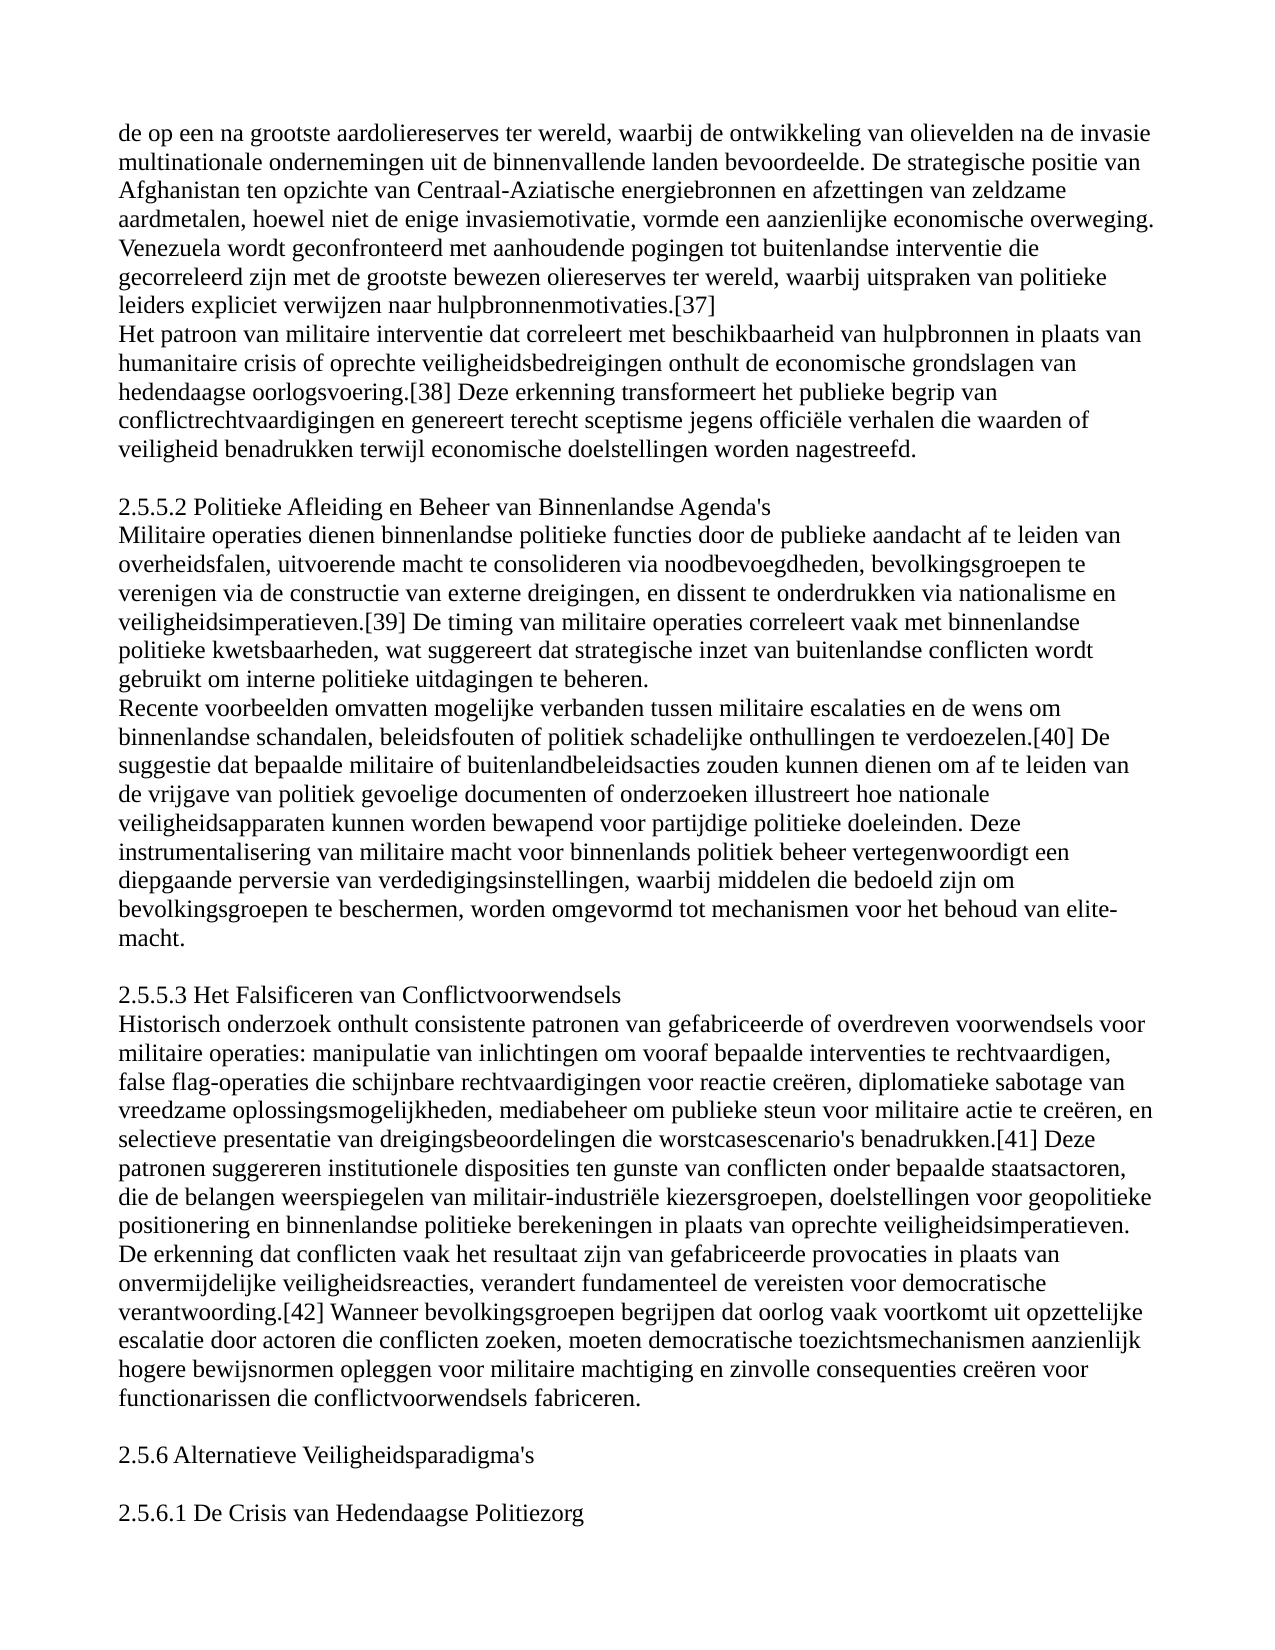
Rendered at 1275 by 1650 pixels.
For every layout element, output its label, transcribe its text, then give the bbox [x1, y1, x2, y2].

text 2.5.6 Alternatieve Veiligheidsparadigma's [118, 1441, 1157, 1469]
text Historisch onderzoek onthult consistente patronen van gefabriceerde of overdreven voorwendsels voor militaire operaties: manipulatie van inlichtingen om vooraf bepaalde interventies te rechtvaardigen, false flag-operaties die schijnbare rechtvaardigingen voor reactie creëren, diplomatieke sabotage van vreedzame oplossingsmogelijkheden, mediabeheer om publieke steun voor militaire actie te creëren, en selectieve presentatie van dreigingsbeoordelingen die worstcasescenario's benadrukken.[41] Deze patronen suggereren institutionele disposities ten gunste van conflicten onder bepaalde staatsactoren, die de belangen weerspiegelen van militair-industriële kiezersgroepen, doelstellingen voor geopolitieke positionering en binnenlandse politieke berekeningen in plaats van oprechte veiligheidsimperatieven. [118, 1009, 1157, 1239]
text De erkenning dat conflicten vaak het resultaat zijn van gefabriceerde provocaties in plaats van onvermijdelijke veiligheidsreacties, verandert fundamenteel de vereisten voor democratische verantwoording.[42] Wanneer bevolkingsgroepen begrijpen dat oorlog vaak voortkomt uit opzettelijke escalatie door actoren die conflicten zoeken, moeten democratische toezichtsmechanismen aanzienlijk hogere bewijsnormen opleggen voor militaire machtiging en zinvolle consequenties creëren voor functionarissen die conflictvoorwendsels fabriceren. [118, 1239, 1157, 1412]
text 2.5.5.2 Politieke Afleiding en Beheer van Binnenlandse Agenda's [118, 492, 1157, 521]
text de op een na grootste aardoliereserves ter wereld, waarbij de ontwikkeling van olievelden na de invasie multinationale ondernemingen uit de binnenvallende landen bevoordeelde. De strategische positie van Afghanistan ten opzichte van Centraal-Aziatische energiebronnen en afzettingen van zeldzame aardmetalen, hoewel niet de enige invasiemotivatie, vormde een aanzienlijke economische overweging. Venezuela wordt geconfronteerd met aanhoudende pogingen tot buitenlandse interventie die gecorreleerd zijn met de grootste bewezen oliereserves ter wereld, waarbij uitspraken van politieke leiders expliciet verwijzen naar hulpbronnenmotivaties.[37] [118, 118, 1157, 319]
text Het patroon van militaire interventie dat correleert met beschikbaarheid van hulpbronnen in plaats van humanitaire crisis of oprechte veiligheidsbedreigingen onthult de economische grondslagen van hedendaagse oorlogsvoering.[38] Deze erkenning transformeert het publieke begrip van conflictrechtvaardigingen en genereert terecht sceptisme jegens officiële verhalen die waarden of veiligheid benadrukken terwijl economische doelstellingen worden nagestreefd. [118, 319, 1157, 463]
text Militaire operaties dienen binnenlandse politieke functies door de publieke aandacht af te leiden van overheidsfalen, uitvoerende macht te consolideren via noodbevoegdheden, bevolkingsgroepen te verenigen via de constructie van externe dreigingen, en dissent te onderdrukken via nationalisme en veiligheidsimperatieven.[39] De timing van militaire operaties correleert vaak met binnenlandse politieke kwetsbaarheden, wat suggereert dat strategische inzet van buitenlandse conflicten wordt gebruikt om interne politieke uitdagingen te beheren. [118, 521, 1157, 693]
text Recente voorbeelden omvatten mogelijke verbanden tussen militaire escalaties en de wens om binnenlandse schandalen, beleidsfouten of politiek schadelijke onthullingen te verdoezelen.[40] De suggestie dat bepaalde militaire of buitenlandbeleidsacties zouden kunnen dienen om af te leiden van de vrijgave van politiek gevoelige documenten of onderzoeken illustreert hoe nationale veiligheidsapparaten kunnen worden bewapend voor partijdige politieke doeleinden. Deze instrumentalisering van militaire macht voor binnenlands politiek beheer vertegenwoordigt een diepgaande perversie van verdedigingsinstellingen, waarbij middelen die bedoeld zijn om bevolkingsgroepen te beschermen, worden omgevormd tot mechanismen voor het behoud van elite-macht. [118, 693, 1157, 952]
text 2.5.6.1 De Crisis van Hedendaagse Politiezorg [118, 1498, 1157, 1527]
text 2.5.5.3 Het Falsificeren van Conflictvoorwendsels [118, 981, 1157, 1009]
